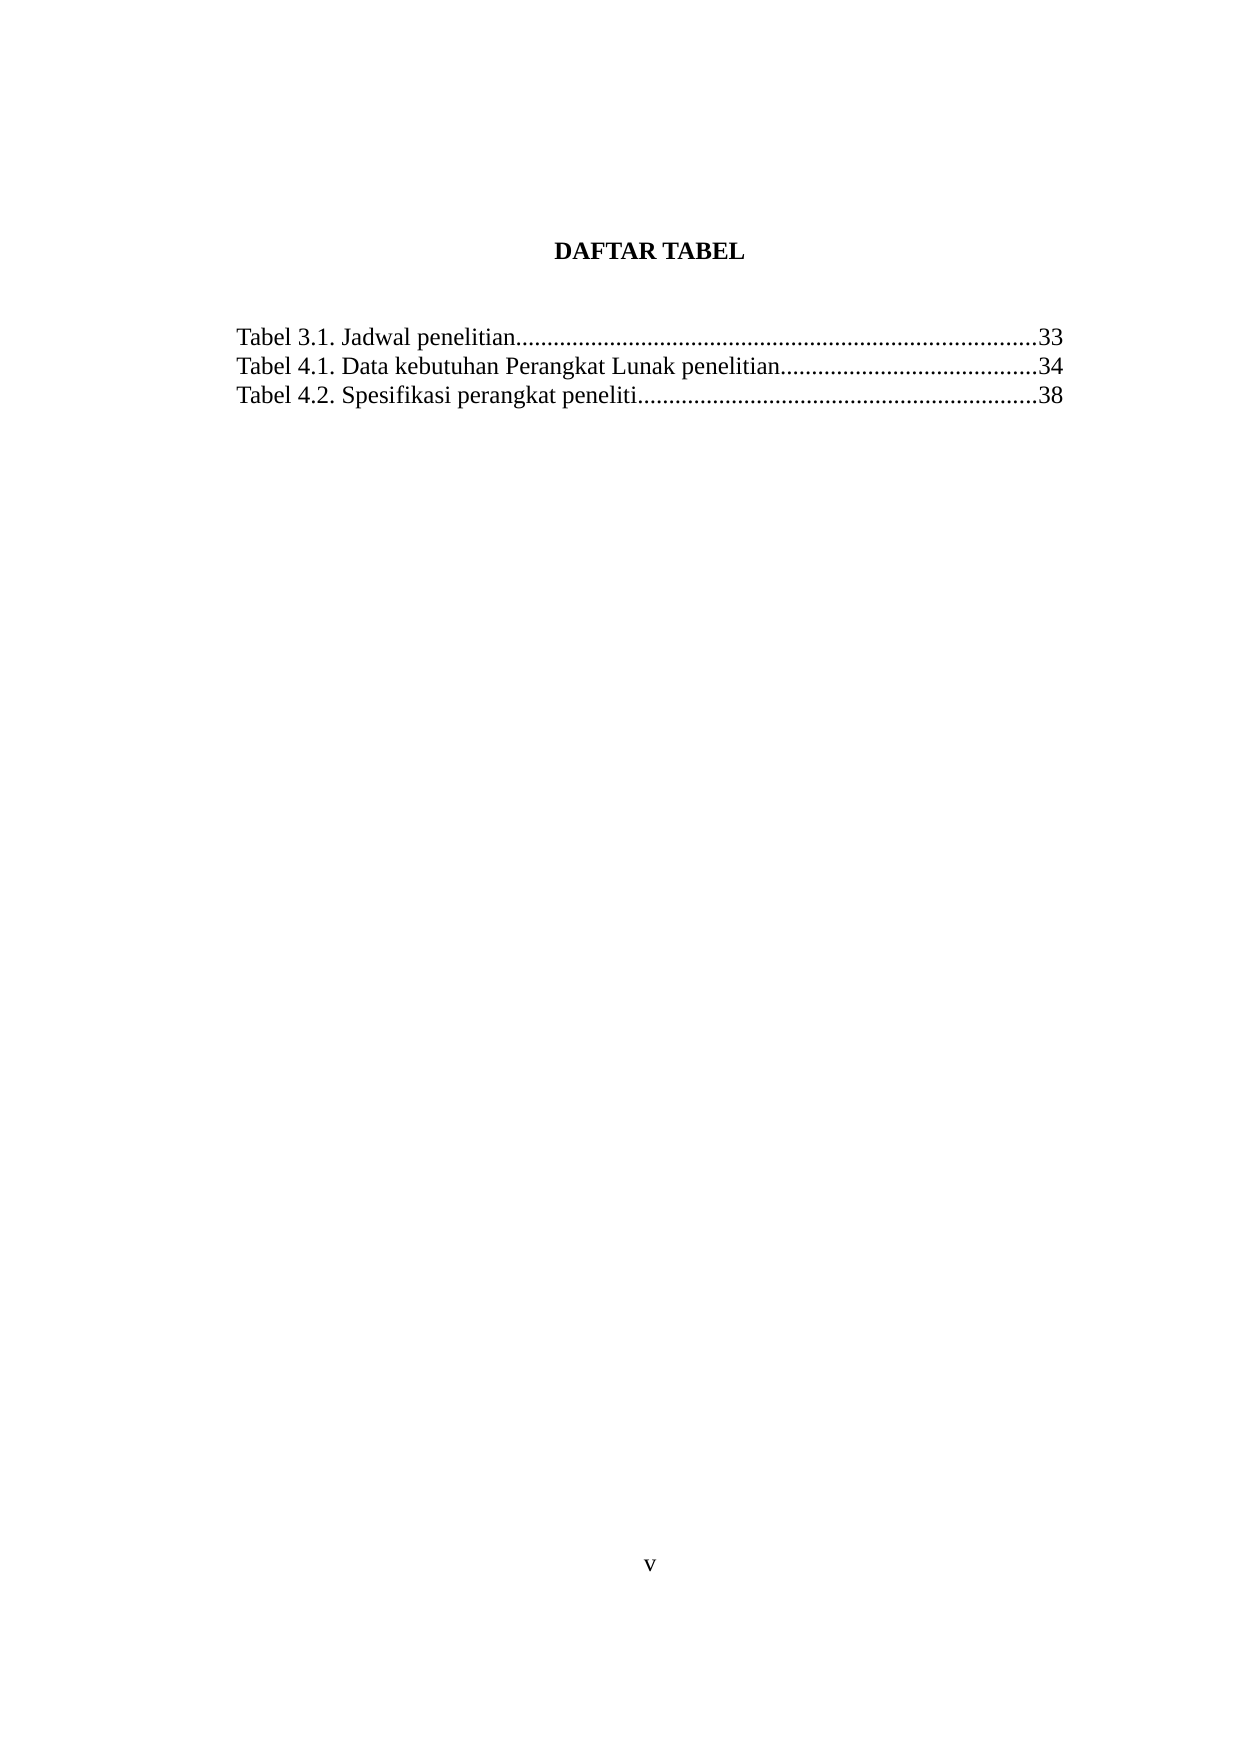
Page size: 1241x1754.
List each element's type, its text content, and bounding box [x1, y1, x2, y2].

subtitle DAFTAR TABEL [236, 236, 1063, 265]
text Tabel 4.2. Spesifikasi perangkat peneliti 38 [236, 380, 1063, 409]
text Tabel 3.1. Jadwal penelitian 33 [236, 322, 1063, 351]
text Tabel 4.1. Data kebutuhan Perangkat Lunak penelitian 34 [236, 351, 1063, 380]
